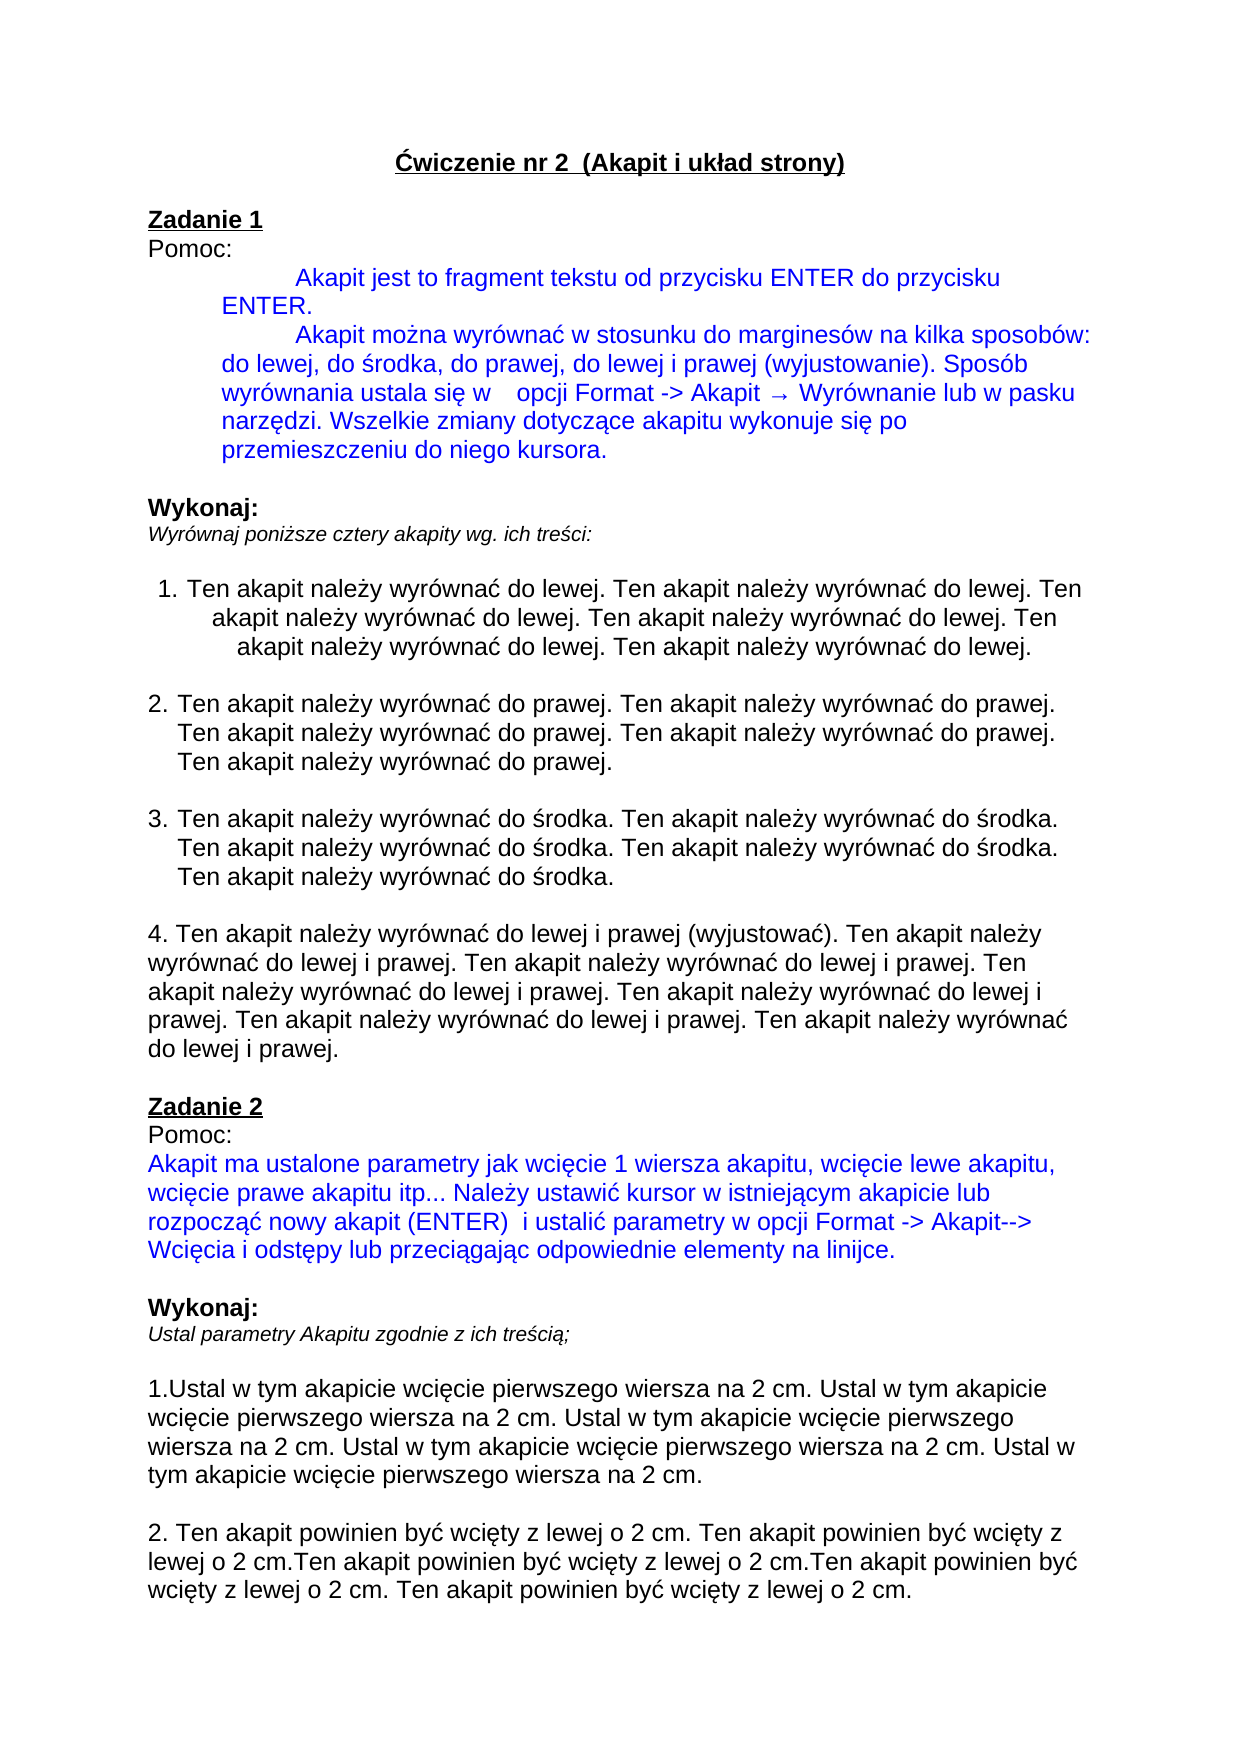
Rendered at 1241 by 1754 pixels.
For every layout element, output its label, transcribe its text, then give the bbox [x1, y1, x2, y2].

text Pomoc: [148, 234, 1093, 263]
text 4. Ten akapit należy wyrównać do lewej i prawej (wyjustować). Ten akapit należy wyrównać do lewej i prawej. Ten akapit należy wyrównać do lewej i prawej. Ten akapit należy wyrównać do lewej i prawej. Ten akapit należy wyrównać do lewej i prawej. Ten akapit należy wyrównać do lewej i prawej. Ten akapit należy wyrównać do lewej i prawej. [148, 919, 1093, 1063]
text Akapit można wyrównać w stosunku do marginesów na kilka sposobów: do lewej, do środka, do prawej, do lewej i prawej (wyjustowanie). Sposób wyrównania ustala się w opcji Format -> Akapit → Wyrównanie lub w pasku narzędzi. Wszelkie zmiany dotyczące akapitu wykonuje się po przemieszczeniu do niego kursora. [221, 320, 1093, 464]
subtitle Zadanie 1 [148, 205, 1093, 234]
list Ten akapit należy wyrównać do środka. Ten akapit należy wyrównać do środka. Ten akapit należy wyrównać do środka. Ten akapit należy wyrównać do środka. Ten akapit należy wyrównać do środka. [148, 804, 1093, 890]
text Wyrównaj poniższe cztery akapity wg. ich treści: [148, 521, 1093, 545]
list Ten akapit należy wyrównać do prawej. Ten akapit należy wyrównać do prawej. Ten akapit należy wyrównać do prawej. Ten akapit należy wyrównać do prawej. Ten akapit należy wyrównać do prawej. [148, 689, 1093, 775]
text Ustal parametry Akapitu zgodnie z ich treścią; [148, 1322, 1093, 1346]
text 1.Ustal w tym akapicie wcięcie pierwszego wiersza na 2 cm. Ustal w tym akapicie wcięcie pierwszego wiersza na 2 cm. Ustal w tym akapicie wcięcie pierwszego wiersza na 2 cm. Ustal w tym akapicie wcięcie pierwszego wiersza na 2 cm. Ustal w tym akapicie wcięcie pierwszego wiersza na 2 cm. [148, 1374, 1093, 1489]
text Akapit jest to fragment tekstu od przycisku ENTER do przycisku ENTER. [221, 263, 1093, 320]
text Wykonaj: [148, 493, 1093, 521]
subtitle Zadanie 2 [148, 1092, 1093, 1120]
text Ćwiczenie nr 2 (Akapit i układ strony) [148, 148, 1093, 205]
text Akapit ma ustalone parametry jak wcięcie 1 wiersza akapitu, wcięcie lewe akapitu, wcięcie prawe akapitu itp... Należy ustawić kursor w istniejącym akapicie lub rozpocząć nowy akapit (ENTER) i ustalić parametry w opcji Format -> Akapit--> Wcięcia i odstępy lub przeciągając odpowiednie elementy na linijce. [148, 1149, 1093, 1264]
text Wykonaj: [148, 1293, 1093, 1322]
list Ten akapit należy wyrównać do lewej. Ten akapit należy wyrównać do lewej. Ten akapit należy wyrównać do lewej. Ten akapit należy wyrównać do lewej. Ten akapit należy wyrównać do lewej. Ten akapit należy wyrównać do lewej. [148, 574, 1093, 660]
text 2. Ten akapit powinien być wcięty z lewej o 2 cm. Ten akapit powinien być wcięty z lewej o 2 cm.Ten akapit powinien być wcięty z lewej o 2 cm.Ten akapit powinien być wcięty z lewej o 2 cm. Ten akapit powinien być wcięty z lewej o 2 cm. [148, 1518, 1093, 1604]
text Pomoc: [148, 1120, 1093, 1149]
